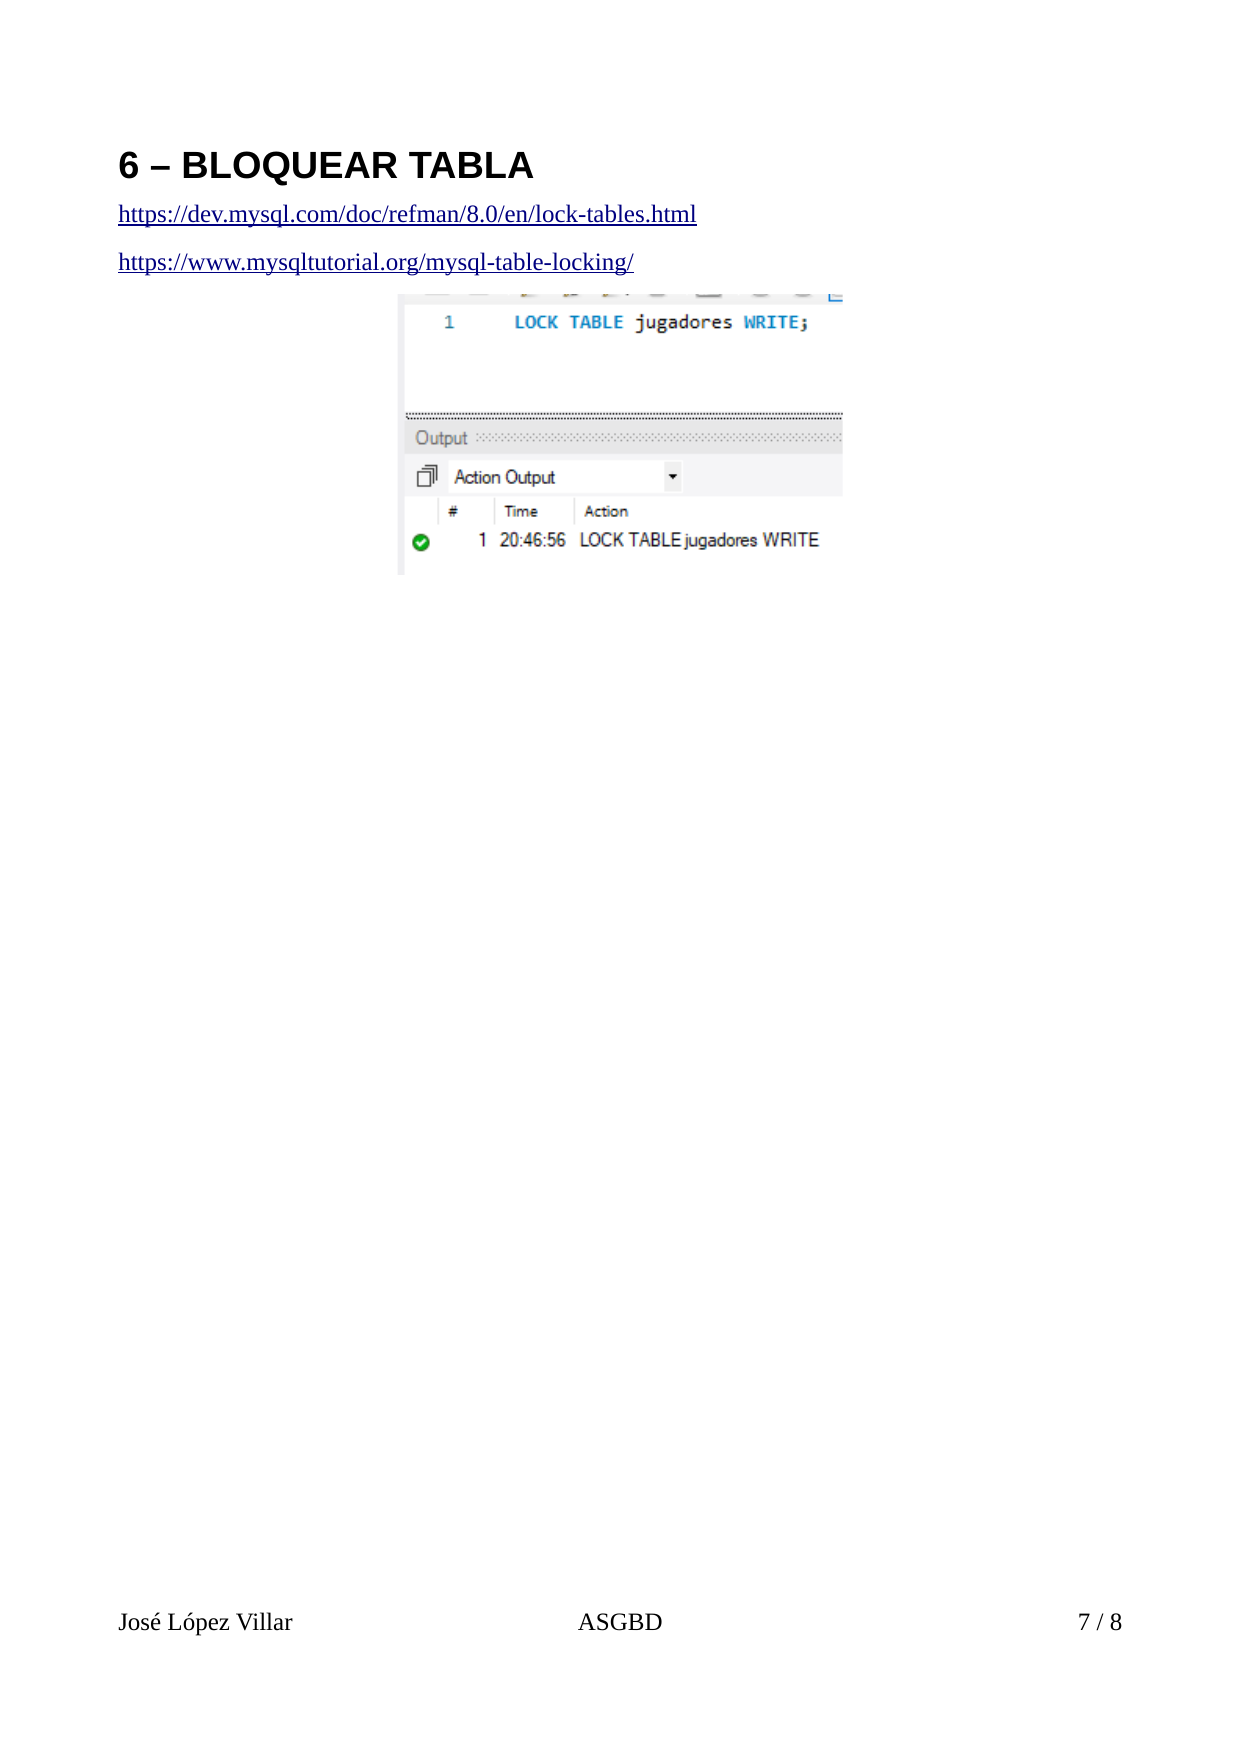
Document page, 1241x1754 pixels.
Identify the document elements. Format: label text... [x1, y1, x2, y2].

subtitle 6 – BLOQUEAR TABLA [118, 143, 1122, 187]
text https://www.mysqltutorial.org/mysql-table-locking/ [118, 247, 1122, 276]
text https://dev.mysql.com/doc/refman/8.0/en/lock-tables.html [118, 199, 1122, 228]
picture [397, 294, 843, 575]
